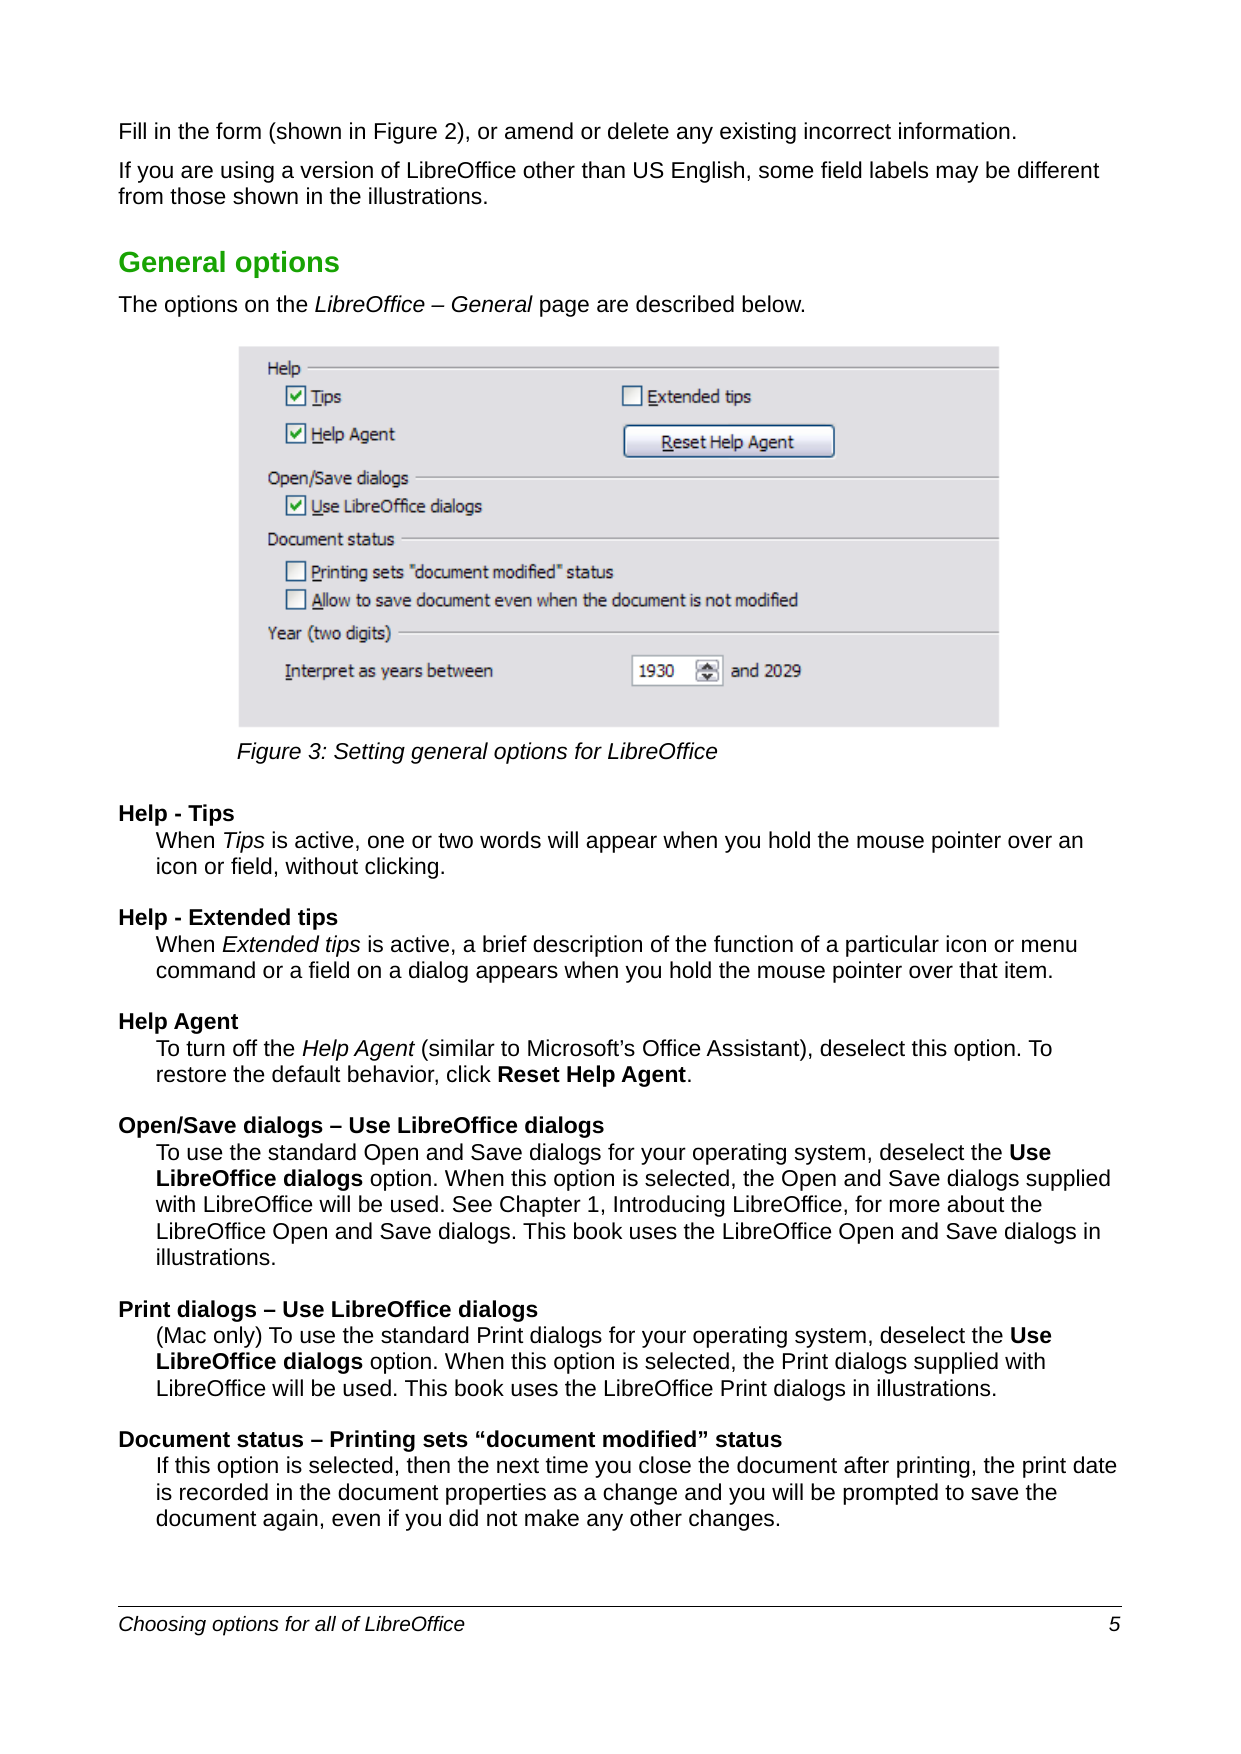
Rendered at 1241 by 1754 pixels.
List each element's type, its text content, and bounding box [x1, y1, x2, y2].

text When Tips is active, one or two words will appear when you hold the mouse pointer over an icon or field, without clicking. [156, 827, 1122, 879]
text Help - Tips [118, 800, 1122, 827]
text To turn off the Help Agent (similar to Microsoft’s Office Assistant), deselect this option. To restore the default behavior, click Reset Help Agent. [156, 1035, 1122, 1087]
subtitle General options [118, 245, 1122, 279]
text Open/Save dialogs – Use LibreOffice dialogs [118, 1112, 1122, 1139]
text If you are using a version of LibreOffice other than US English, some field labels may be different from those shown in the illustrations. [118, 157, 1122, 210]
text Fill in the form (shown in Figure 2), or amend or delete any existing incorrect information. [118, 118, 1122, 144]
text If this option is selected, then the next time you close the document after printing, the print date is recorded in the document properties as a change and you will be prompted to save the document again, even if you did not make any other changes. [156, 1452, 1122, 1531]
picture [236, 342, 1004, 732]
text Print dialogs – Use LibreOffice dialogs [118, 1296, 1122, 1322]
text To use the standard Open and Save dialogs for your operating system, deselect the Use LibreOffice dialogs option. When this option is selected, the Open and Save dialogs supplied with LibreOffice will be used. See Chapter 1, Introducing LibreOffice, for more about the LibreOffice Open and Save dialogs. This book uses the LibreOffice Open and Save dialogs in illustrations. [156, 1139, 1122, 1271]
text Help Agent [118, 1008, 1122, 1035]
text Help - Extended tips [118, 904, 1122, 931]
text The options on the LibreOffice – General page are described below. [118, 291, 1122, 317]
text (Mac only) To use the standard Print dialogs for your operating system, deselect the Use LibreOffice dialogs option. When this option is selected, the Print dialogs supplied with LibreOffice will be used. This book uses the LibreOffice Print dialogs in illustrations. [156, 1322, 1122, 1401]
text Figure 3: Setting general options for LibreOffice [237, 738, 1004, 764]
text When Extended tips is active, a brief description of the function of a particular icon or menu command or a field on a dialog appears when you hold the mouse pointer over that item. [156, 931, 1122, 983]
text Document status – Printing sets “document modified” status [118, 1426, 1122, 1452]
